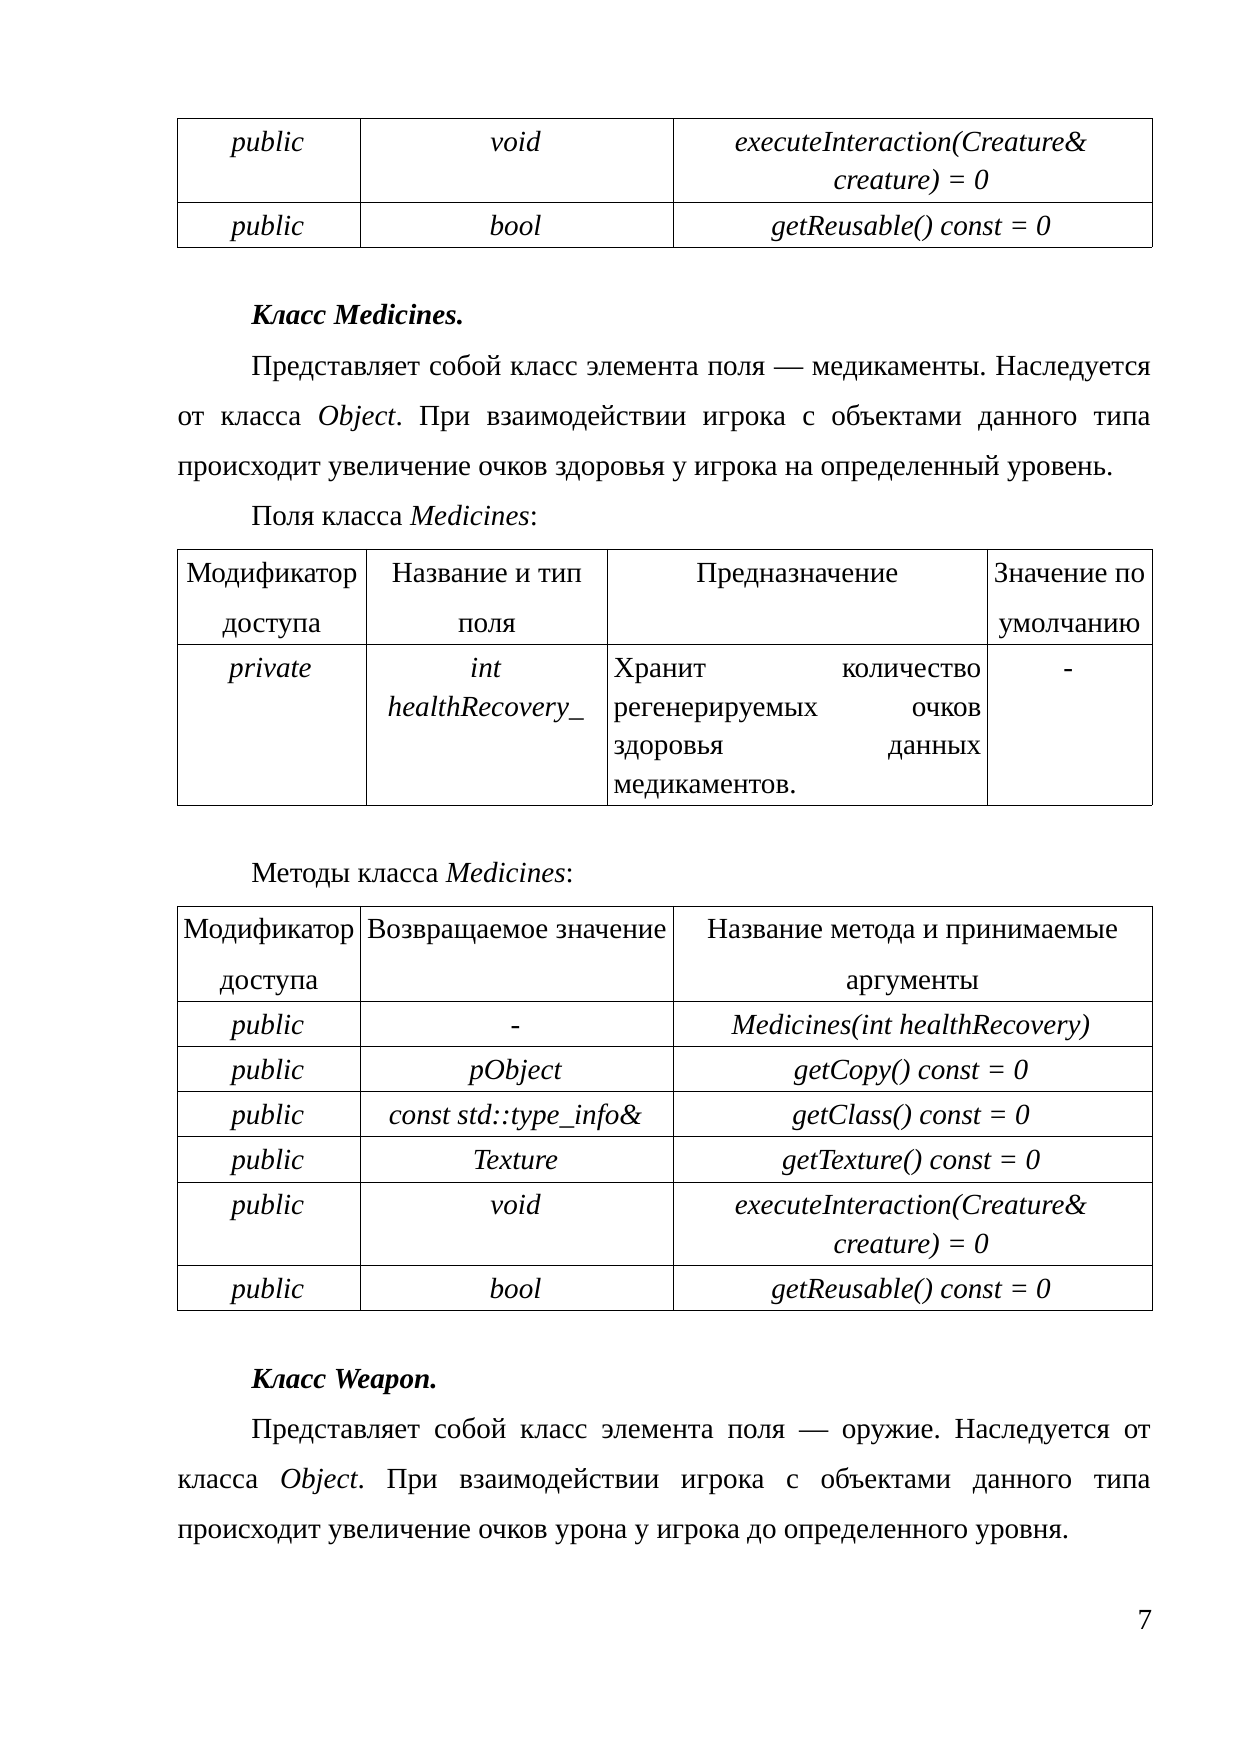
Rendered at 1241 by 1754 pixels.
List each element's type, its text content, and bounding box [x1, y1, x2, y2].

table_cell private [178, 645, 366, 805]
table_cell getCopy() const = 0 [674, 1047, 1152, 1091]
table_cell executeInteraction(Creature& creature) = 0 [674, 1183, 1152, 1265]
table_header Предназначение [608, 550, 987, 644]
table_cell getClass() const = 0 [674, 1092, 1152, 1136]
table_cell void [361, 119, 673, 202]
table_header Модификатор доступа [178, 550, 366, 644]
text Методы класса Medicines: [177, 855, 1152, 889]
table_header Название и тип поля [367, 550, 607, 644]
table_cell int healthRecovery_ [367, 645, 607, 805]
subtitle Класс Weapon. [177, 1361, 1152, 1394]
table_cell Хранит количество регенерируемых очков здоровья данных медикаментов. [608, 645, 987, 805]
table_cell public [178, 1047, 360, 1091]
table_cell bool [361, 203, 673, 247]
table_header Модификатор доступа [178, 907, 360, 1001]
table_header Возвращаемое значение [361, 907, 673, 1001]
table_cell public [178, 1137, 360, 1182]
text Представляет собой класс элемента поля — медикаменты. Наследуется от класса Object. При взаимодействии игрока с объектами данного типа происходит увеличение очков здоровья у игрока на определенный уровень. [177, 348, 1152, 482]
text Представляет собой класс элемента поля — оружие. Наследуется от класса Object. При взаимодействии игрока с объектами данного типа происходит увеличение очков урона у игрока до определенного уровня. [177, 1411, 1152, 1545]
table_header Название метода и принимаемые аргументы [674, 907, 1152, 1001]
table_cell public [178, 1183, 360, 1265]
table_cell - [988, 645, 1152, 805]
table_cell getReusable() const = 0 [674, 1266, 1152, 1310]
subtitle Класс Medicines. [177, 297, 1152, 331]
table_cell public [178, 1002, 360, 1046]
table_cell executeInteraction(Creature& creature) = 0 [674, 119, 1152, 202]
table_cell const std::type_info& [361, 1092, 673, 1136]
table_cell bool [361, 1266, 673, 1310]
table_cell Texture [361, 1137, 673, 1182]
table_cell - [361, 1002, 673, 1046]
table_cell void [361, 1183, 673, 1265]
table_cell getTexture() const = 0 [674, 1137, 1152, 1182]
table_cell getReusable() const = 0 [674, 203, 1152, 247]
table_header Значение по умолчанию [988, 550, 1152, 644]
text Поля класса Medicines: [177, 498, 1152, 532]
table_cell pObject [361, 1047, 673, 1091]
table_cell public [178, 119, 360, 202]
table_cell public [178, 1092, 360, 1136]
table_cell public [178, 203, 360, 247]
table_cell public [178, 1266, 360, 1310]
table_cell Medicines(int healthRecovery) [674, 1002, 1152, 1046]
